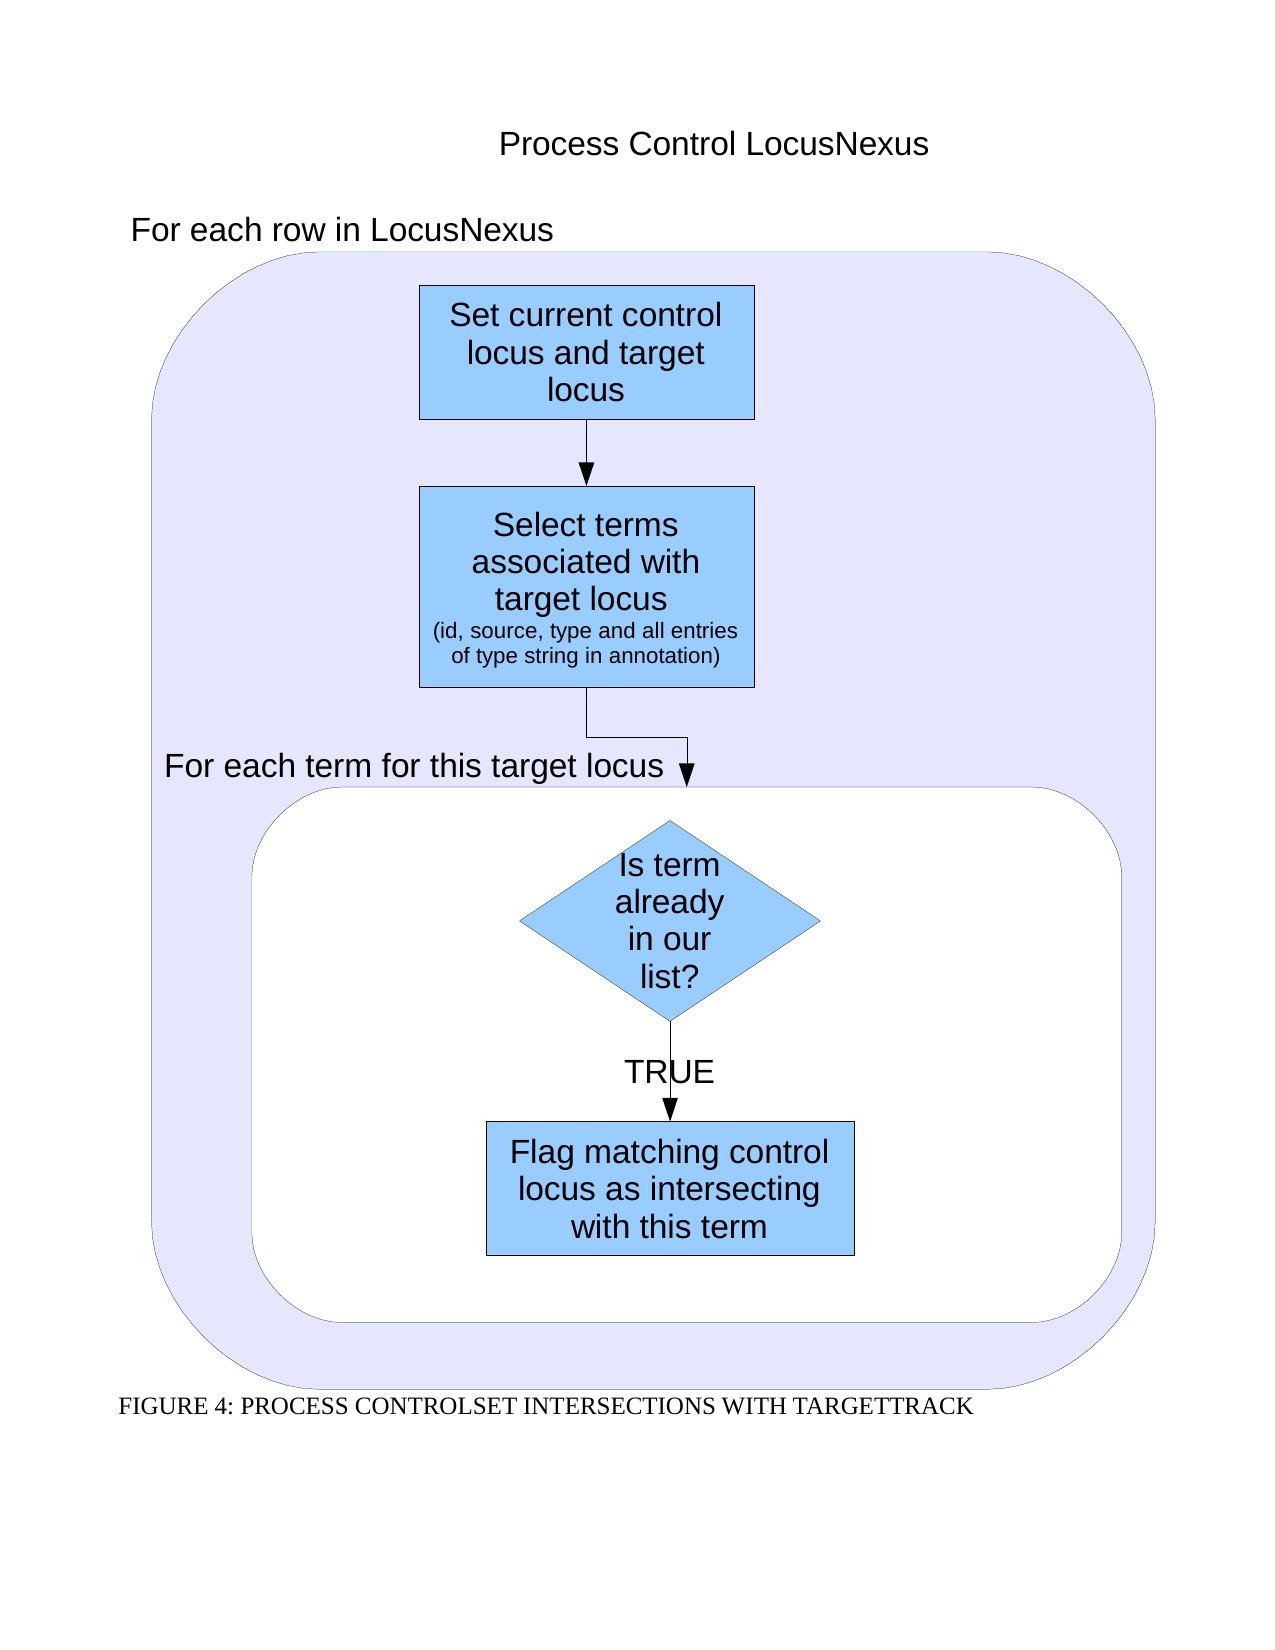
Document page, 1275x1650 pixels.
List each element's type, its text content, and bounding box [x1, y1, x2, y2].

text FIGURE 4: PROCESS CONTROLSET INTERSECTIONS WITH TARGETTRACK [118, 118, 1157, 1420]
